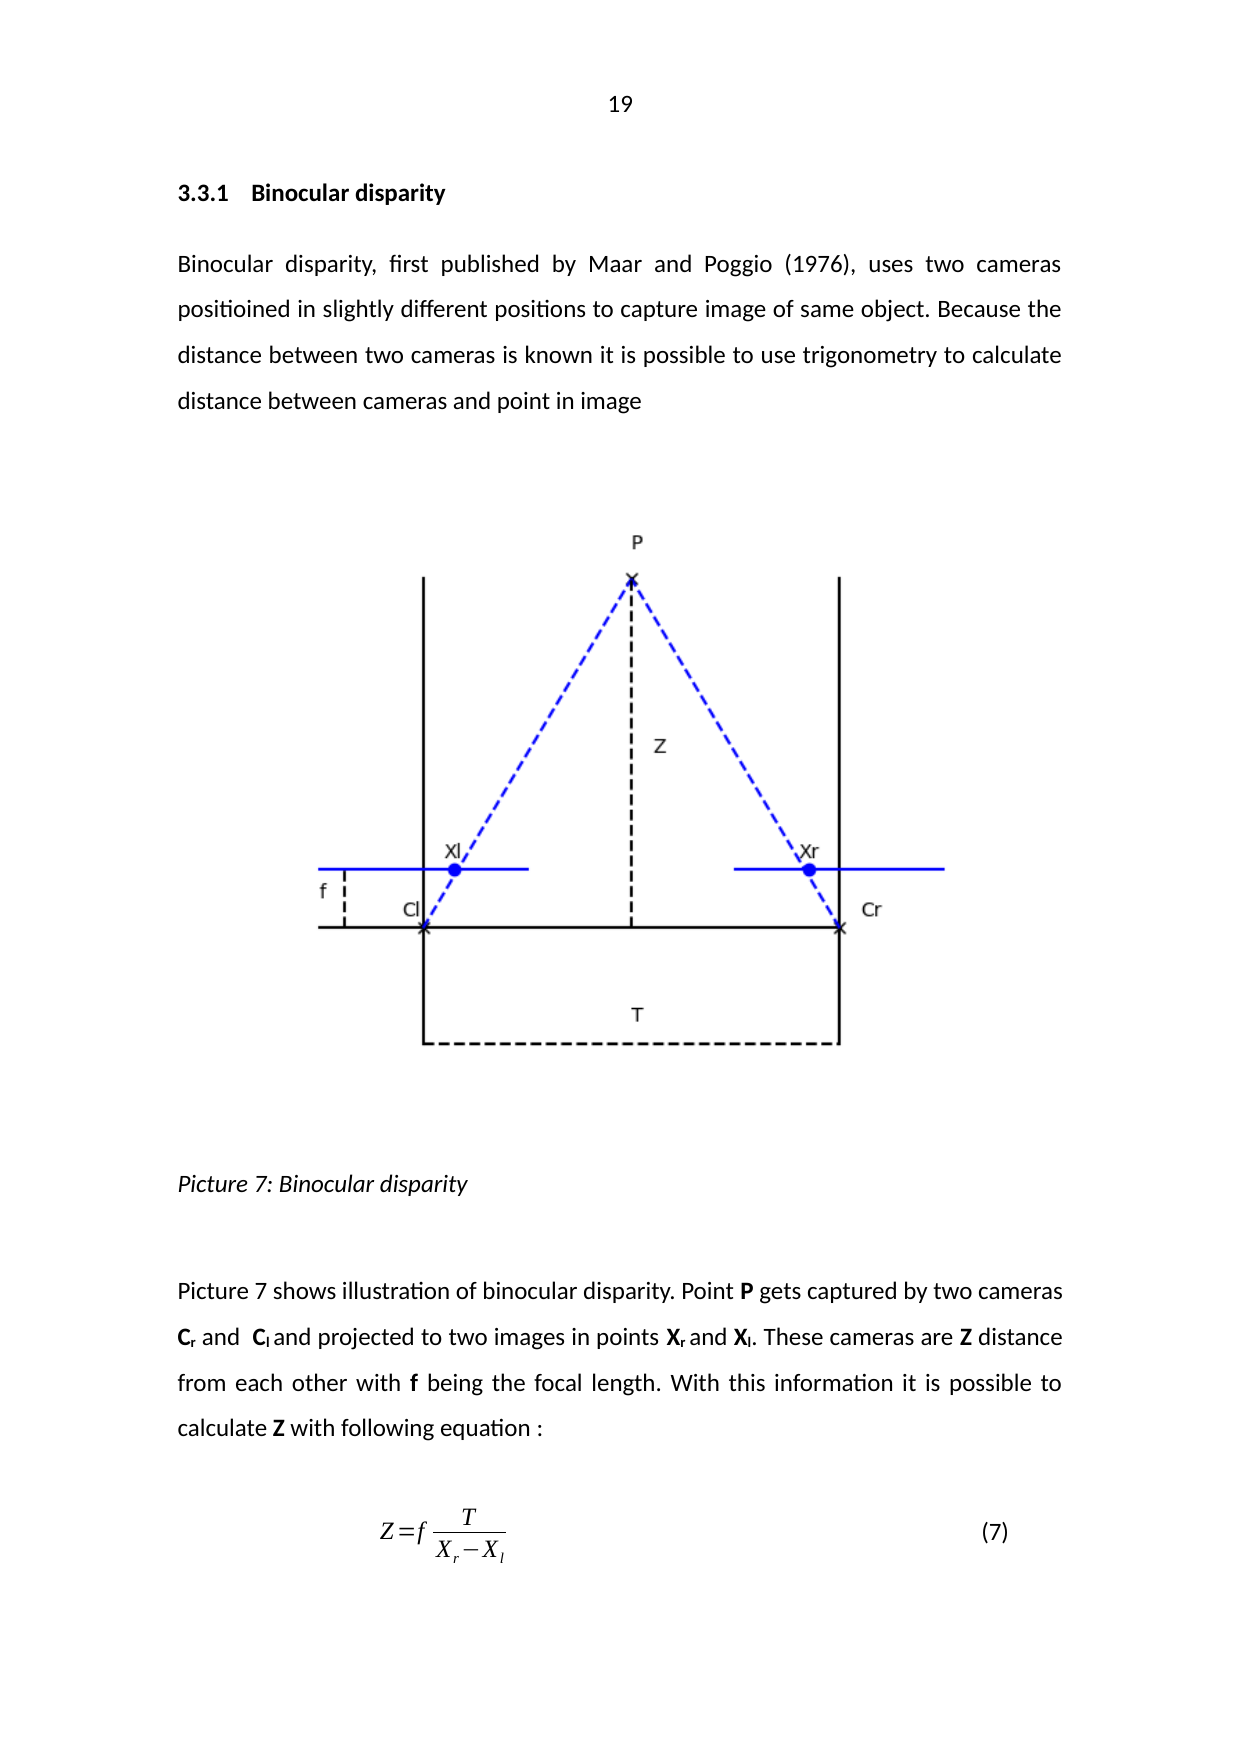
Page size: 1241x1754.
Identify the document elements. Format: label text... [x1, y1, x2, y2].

subtitle Binocular disparity [177, 177, 1063, 208]
text Binocular disparity, first published by Maar and Poggio (1976), uses two cameras positioined in slightly different positions to capture image of same object. Because the distance between two cameras is known it is possible to use trigonometry to calculate distance between cameras and point in image [177, 248, 1063, 416]
text (7) [177, 1504, 1063, 1567]
text Picture 7 shows illustration of binocular disparity. Point P gets captured by two cameras Cr and Cl and projected to two images in points Xr and Xl. These cameras are Z distance from each other with f being the focal length. With this information it is possible to calculate Z with following equation : [177, 1275, 1063, 1443]
picture [177, 476, 1063, 1141]
text Picture 7: Binocular disparity [177, 1141, 1063, 1199]
